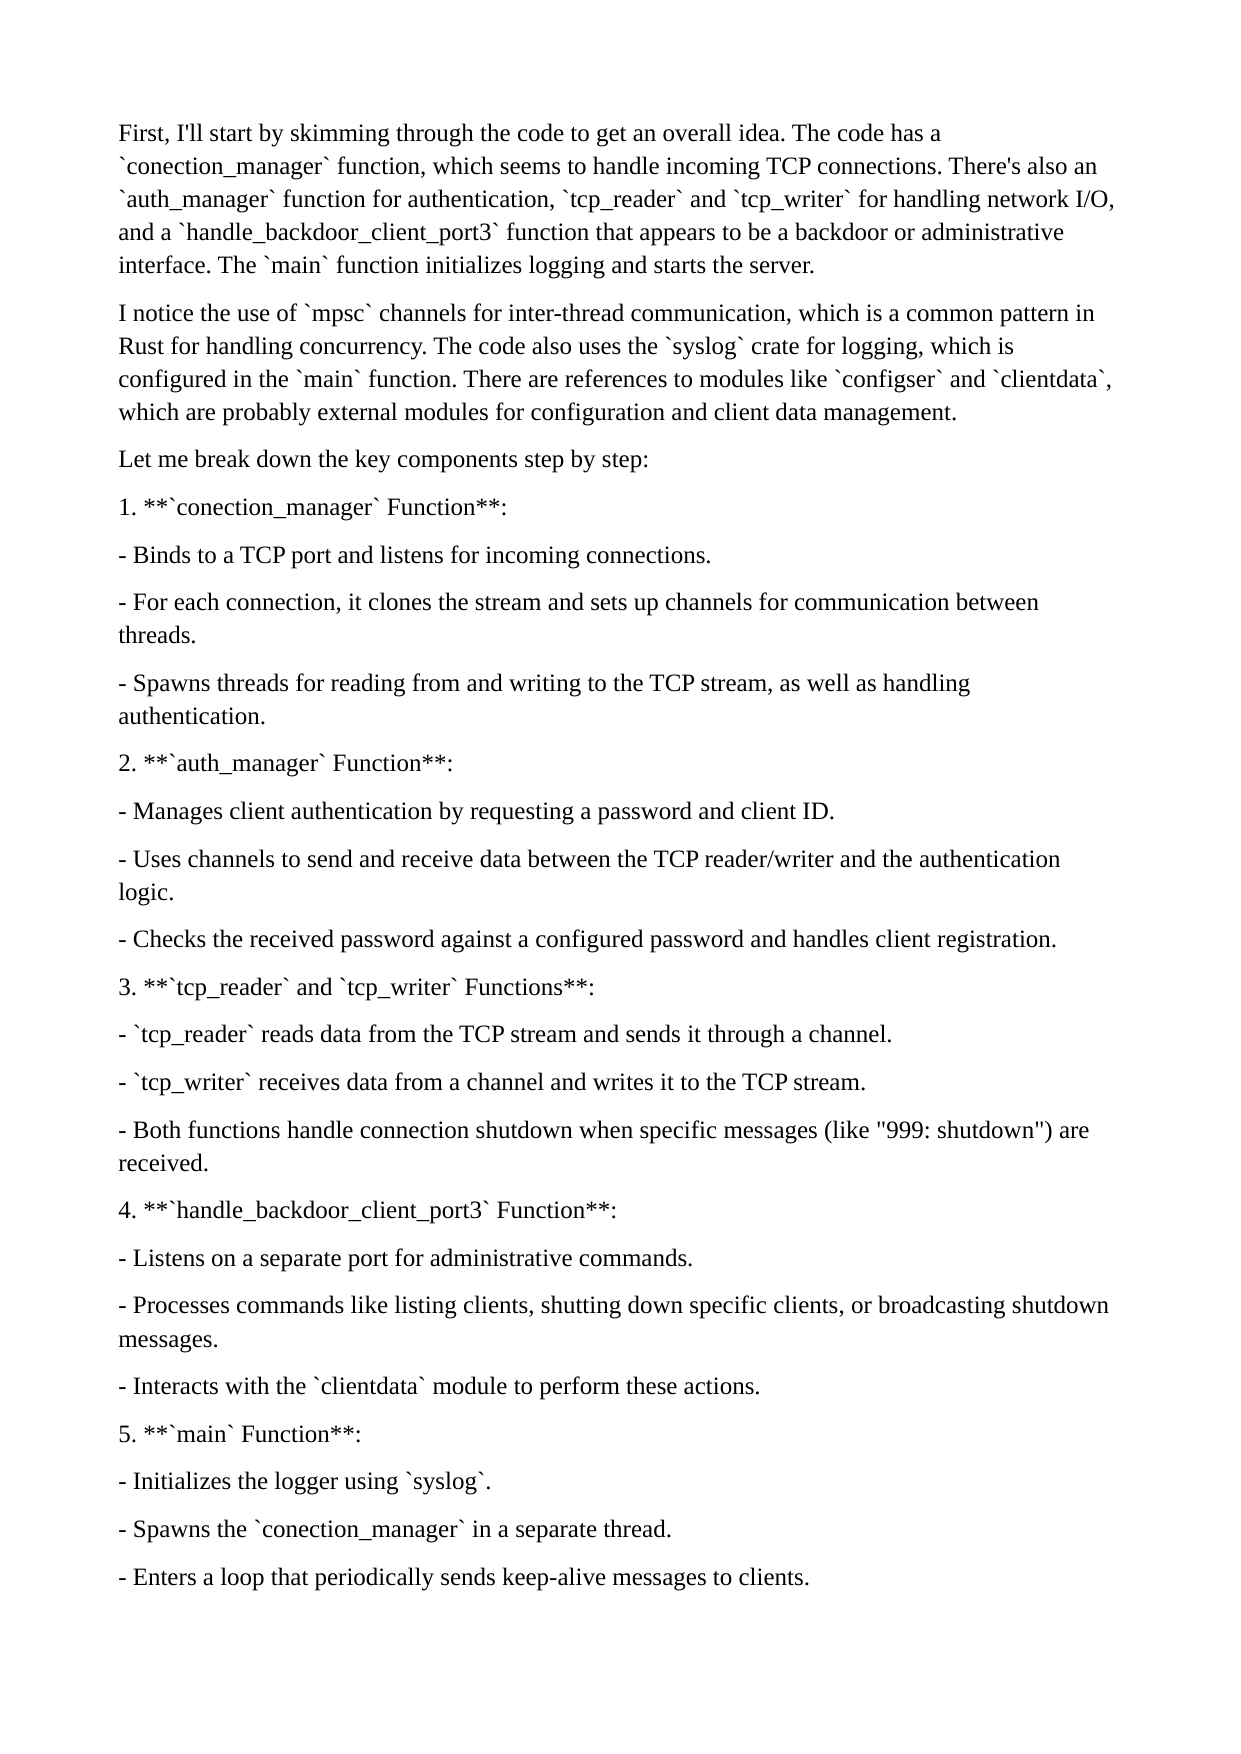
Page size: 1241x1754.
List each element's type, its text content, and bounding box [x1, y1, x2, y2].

text - Uses channels to send and receive data between the TCP reader/writer and the authentication logic. [118, 844, 1122, 906]
text - Processes commands like listing clients, shutting down specific clients, or broadcasting shutdown messages. [118, 1291, 1122, 1352]
text - Enters a loop that periodically sends keep-alive messages to clients. [118, 1562, 1122, 1590]
text 2. **`auth_manager` Function**: [118, 748, 1122, 777]
text Let me break down the key components step by step: [118, 444, 1122, 473]
text - Listens on a separate port for administrative commands. [118, 1243, 1122, 1272]
text - Initializes the logger using `syslog`. [118, 1466, 1122, 1495]
text I notice the use of `mpsc` channels for inter-thread communication, which is a common pattern in Rust for handling concurrency. The code also uses the `syslog` crate for logging, which is configured in the `main` function. There are references to modules like `configser` and `clientdata`, which are probably external modules for configuration and client data management. [118, 298, 1122, 426]
text - Spawns the `conection_manager` in a separate thread. [118, 1514, 1122, 1543]
text - Manages client authentication by requesting a password and client ID. [118, 796, 1122, 825]
text - Both functions handle connection shutdown when specific messages (like "999: shutdown") are received. [118, 1115, 1122, 1177]
text 5. **`main` Function**: [118, 1419, 1122, 1448]
text - Interacts with the `clientdata` module to perform these actions. [118, 1371, 1122, 1400]
text - Spawns threads for reading from and writing to the TCP stream, as well as handling authentication. [118, 668, 1122, 730]
text - Checks the received password against a configured password and handles client registration. [118, 924, 1122, 953]
text - `tcp_reader` reads data from the TCP stream and sends it through a channel. [118, 1019, 1122, 1048]
text First, I'll start by skimming through the code to get an overall idea. The code has a `conection_manager` function, which seems to handle incoming TCP connections. There's also an `auth_manager` function for authentication, `tcp_reader` and `tcp_writer` for handling network I/O, and a `handle_backdoor_client_port3` function that appears to be a backdoor or administrative interface. The `main` function initializes logging and starts the server. [118, 118, 1122, 279]
text 4. **`handle_backdoor_client_port3` Function**: [118, 1195, 1122, 1224]
text 1. **`conection_manager` Function**: [118, 492, 1122, 521]
text - `tcp_writer` receives data from a channel and writes it to the TCP stream. [118, 1067, 1122, 1096]
text - For each connection, it clones the stream and sets up channels for communication between threads. [118, 587, 1122, 649]
text - Binds to a TCP port and listens for incoming connections. [118, 540, 1122, 568]
text 3. **`tcp_reader` and `tcp_writer` Functions**: [118, 972, 1122, 1001]
